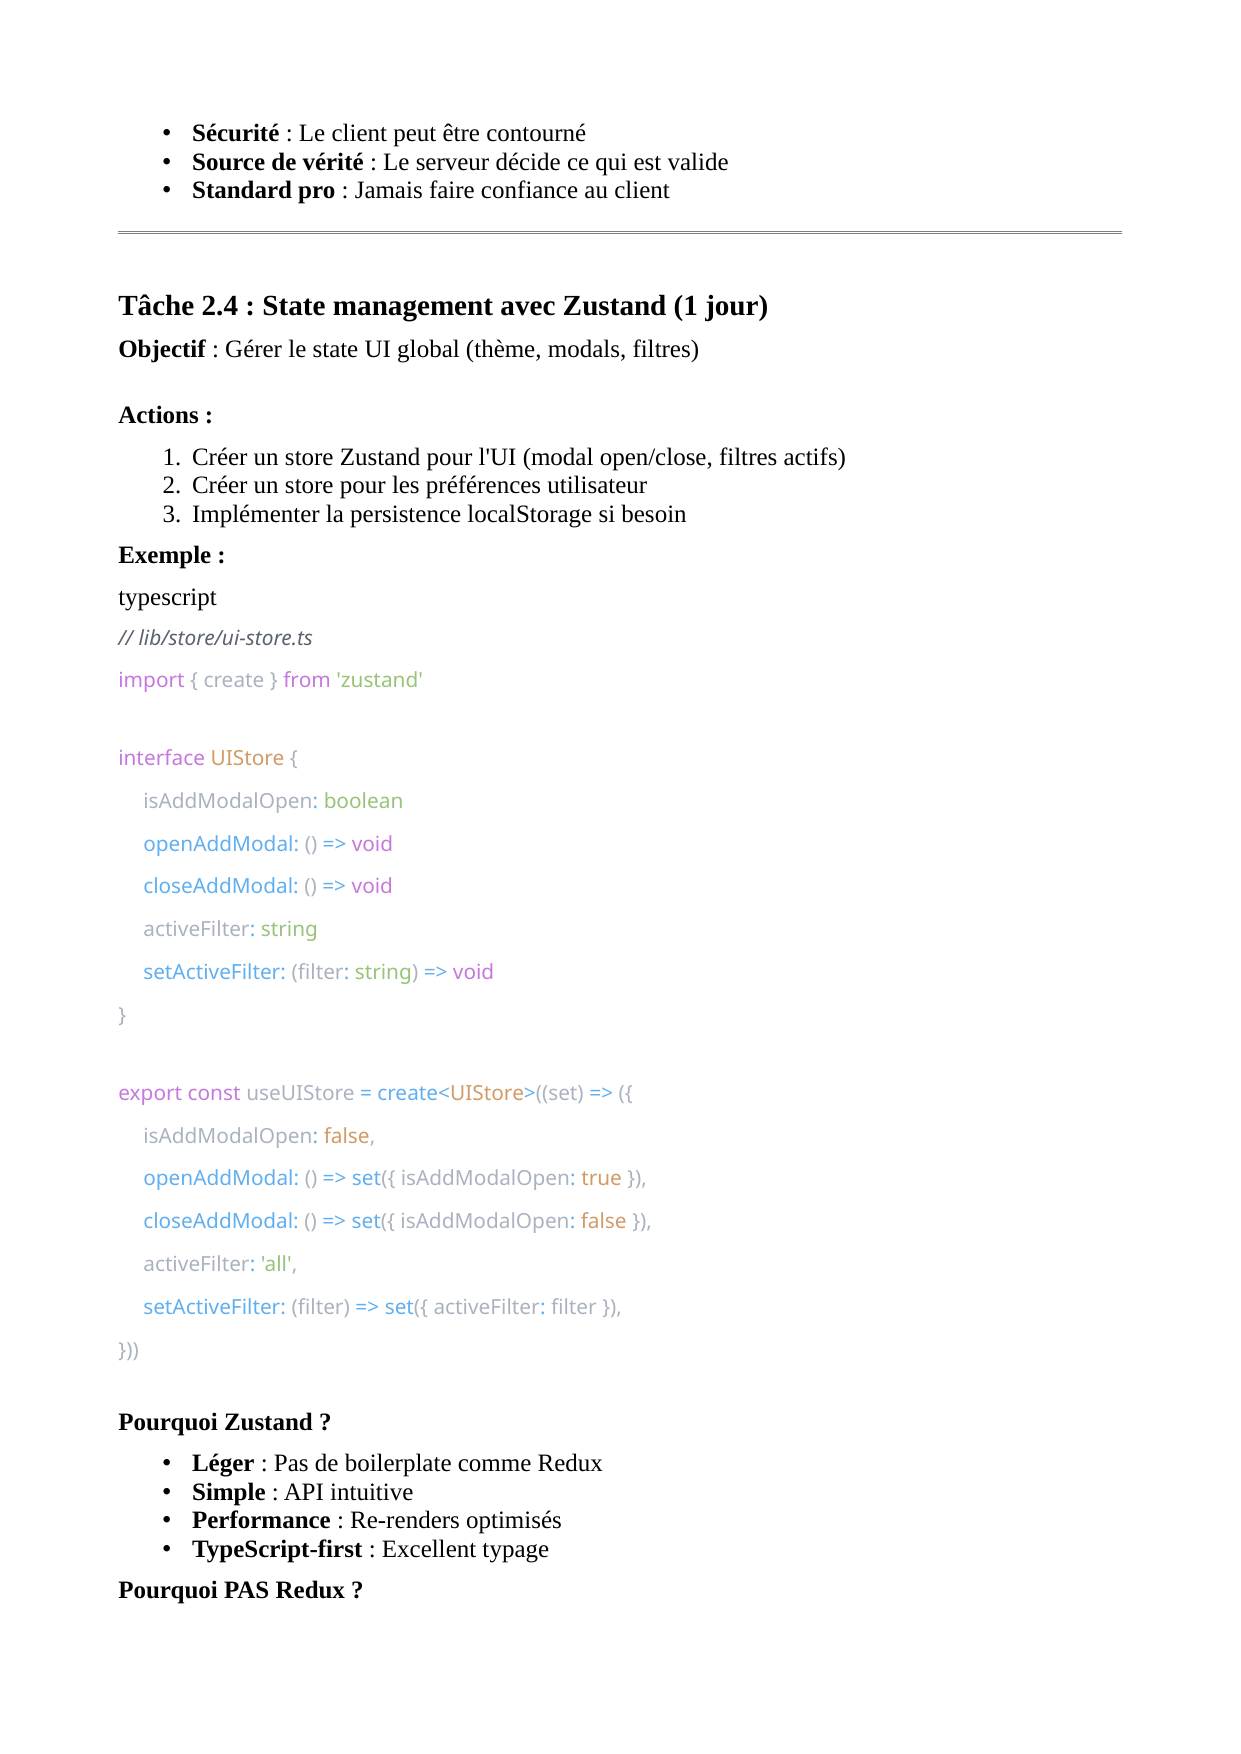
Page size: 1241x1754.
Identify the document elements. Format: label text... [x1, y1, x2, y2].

text } [118, 1000, 1122, 1028]
text Pourquoi PAS Redux ? [118, 1576, 1122, 1604]
list Créer un store Zustand pour l'UI (modal open/close, filtres actifs) [162, 442, 1122, 470]
text activeFilter: string [118, 914, 1122, 943]
list Performance : Re-renders optimisés [162, 1506, 1122, 1534]
text Exemple : [118, 540, 1122, 569]
subtitle Tâche 2.4 : State management avec Zustand (1 jour) [118, 288, 1122, 322]
list Sécurité : Le client peut être contourné [162, 118, 1122, 147]
text interface UIStore { [118, 743, 1122, 772]
text closeAddModal: () => set({ isAddModalOpen: false }), [118, 1206, 1122, 1235]
text typescript [118, 582, 1122, 610]
text closeAddModal: () => void [118, 872, 1122, 900]
text })) [118, 1335, 1122, 1363]
text activeFilter: 'all', [118, 1249, 1122, 1278]
text Pourquoi Zustand ? [118, 1407, 1122, 1436]
list TypeScript-first : Excellent typage [162, 1534, 1122, 1563]
list Simple : API intuitive [162, 1477, 1122, 1506]
list Implémenter la persistence localStorage si besoin [162, 499, 1122, 528]
text isAddModalOpen: false, [118, 1121, 1122, 1149]
text export const useUIStore = create<UIStore>((set) => ({ [118, 1078, 1122, 1107]
text import { create } from 'zustand' [118, 665, 1122, 694]
text openAddModal: () => set({ isAddModalOpen: true }), [118, 1163, 1122, 1192]
list Standard pro : Jamais faire confiance au client [162, 176, 1122, 204]
subtitle Actions : [118, 400, 1122, 429]
text setActiveFilter: (filter: string) => void [118, 957, 1122, 986]
list Créer un store pour les préférences utilisateur [162, 470, 1122, 499]
list Léger : Pas de boilerplate comme Redux [162, 1448, 1122, 1477]
text openAddModal: () => void [118, 829, 1122, 857]
text isAddModalOpen: boolean [118, 786, 1122, 814]
list Source de vérité : Le serveur décide ce qui est valide [162, 147, 1122, 176]
text Objectif : Gérer le state UI global (thème, modals, filtres) [118, 334, 1122, 363]
text setActiveFilter: (filter) => set({ activeFilter: filter }), [118, 1292, 1122, 1321]
text // lib/store/ui-store.ts [118, 623, 1122, 651]
